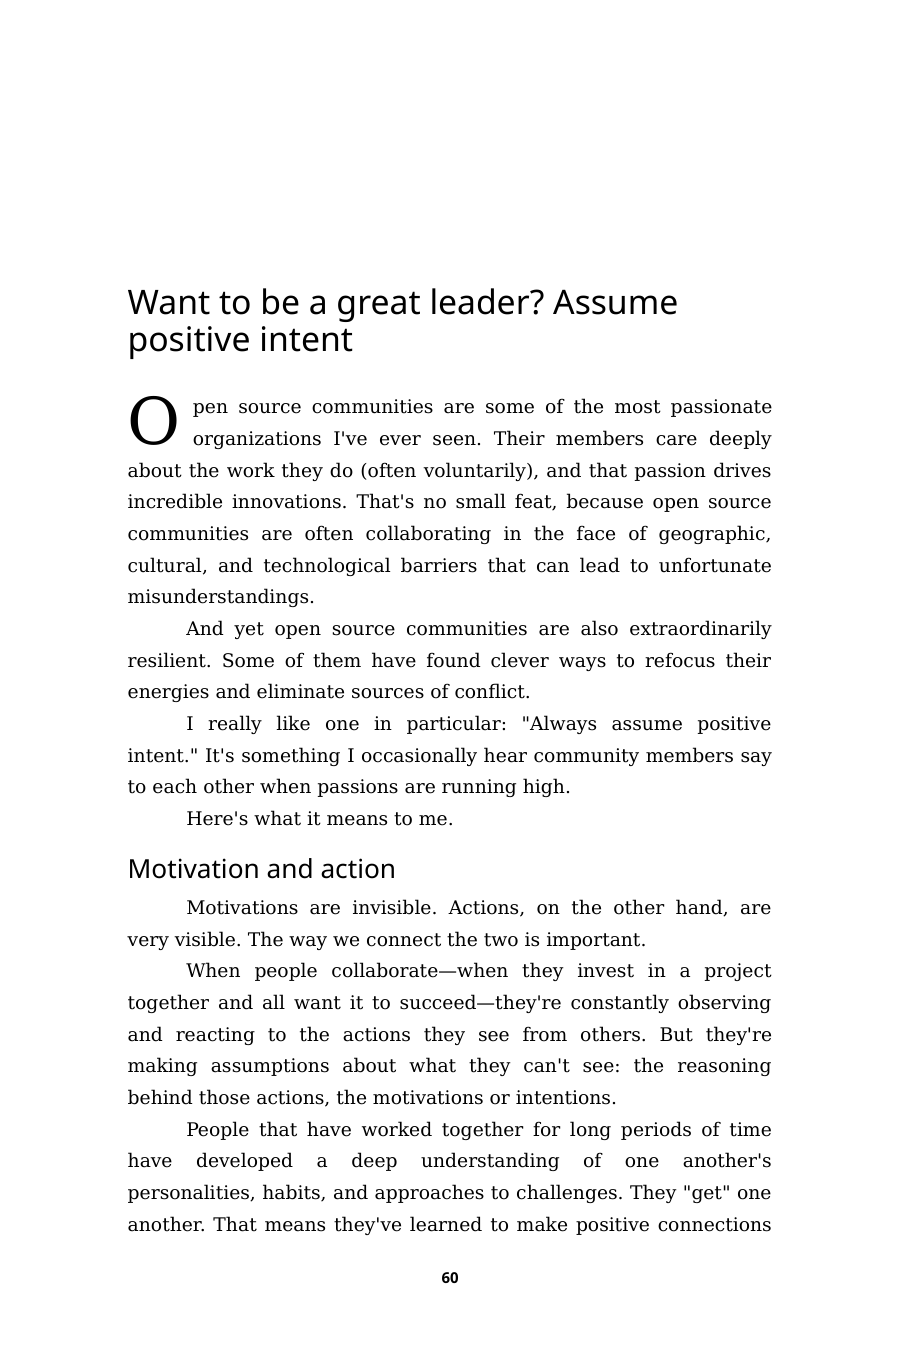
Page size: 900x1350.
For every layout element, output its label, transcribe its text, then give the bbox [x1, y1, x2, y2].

text I really like one in particular: "Always assume positive intent." It's something I occasionally hear community members say to each other when passions are running high. [127, 713, 772, 798]
text When people collaborate—when they invest in a project together and all want it to succeed—they're constantly observing and reacting to the actions they see from others. But they're making assumptions about what they can't see: the reasoning behind those actions, the motivations or intentions. [127, 960, 772, 1109]
text Open source communities are some of the most passionate organizations I've ever seen. Their members care deeply about the work they do (often voluntarily), and that passion drives incredible innovations. That's no small feat, because open source communities are often collaborating in the face of geographic, cultural, and technological barriers that can lead to unfortunate misunderstandings. [127, 396, 772, 608]
text And yet open source communities are also extraordinarily resilient. Some of them have found clever ways to refocus their energies and eliminate sources of conflict. [127, 618, 772, 703]
text Motivations are invisible. Actions, on the other hand, are very visible. The way we connect the two is important. [127, 897, 772, 951]
subtitle Motivation and action [127, 854, 772, 884]
text People that have worked together for long periods of time have developed a deep understanding of one another's personalities, habits, and approaches to challenges. They "get" one another. That means they've learned to make positive connections [127, 1119, 772, 1236]
subtitle Want to be a great leader? Assume positive intent [127, 283, 772, 361]
text Here's what it means to me. [127, 808, 772, 830]
